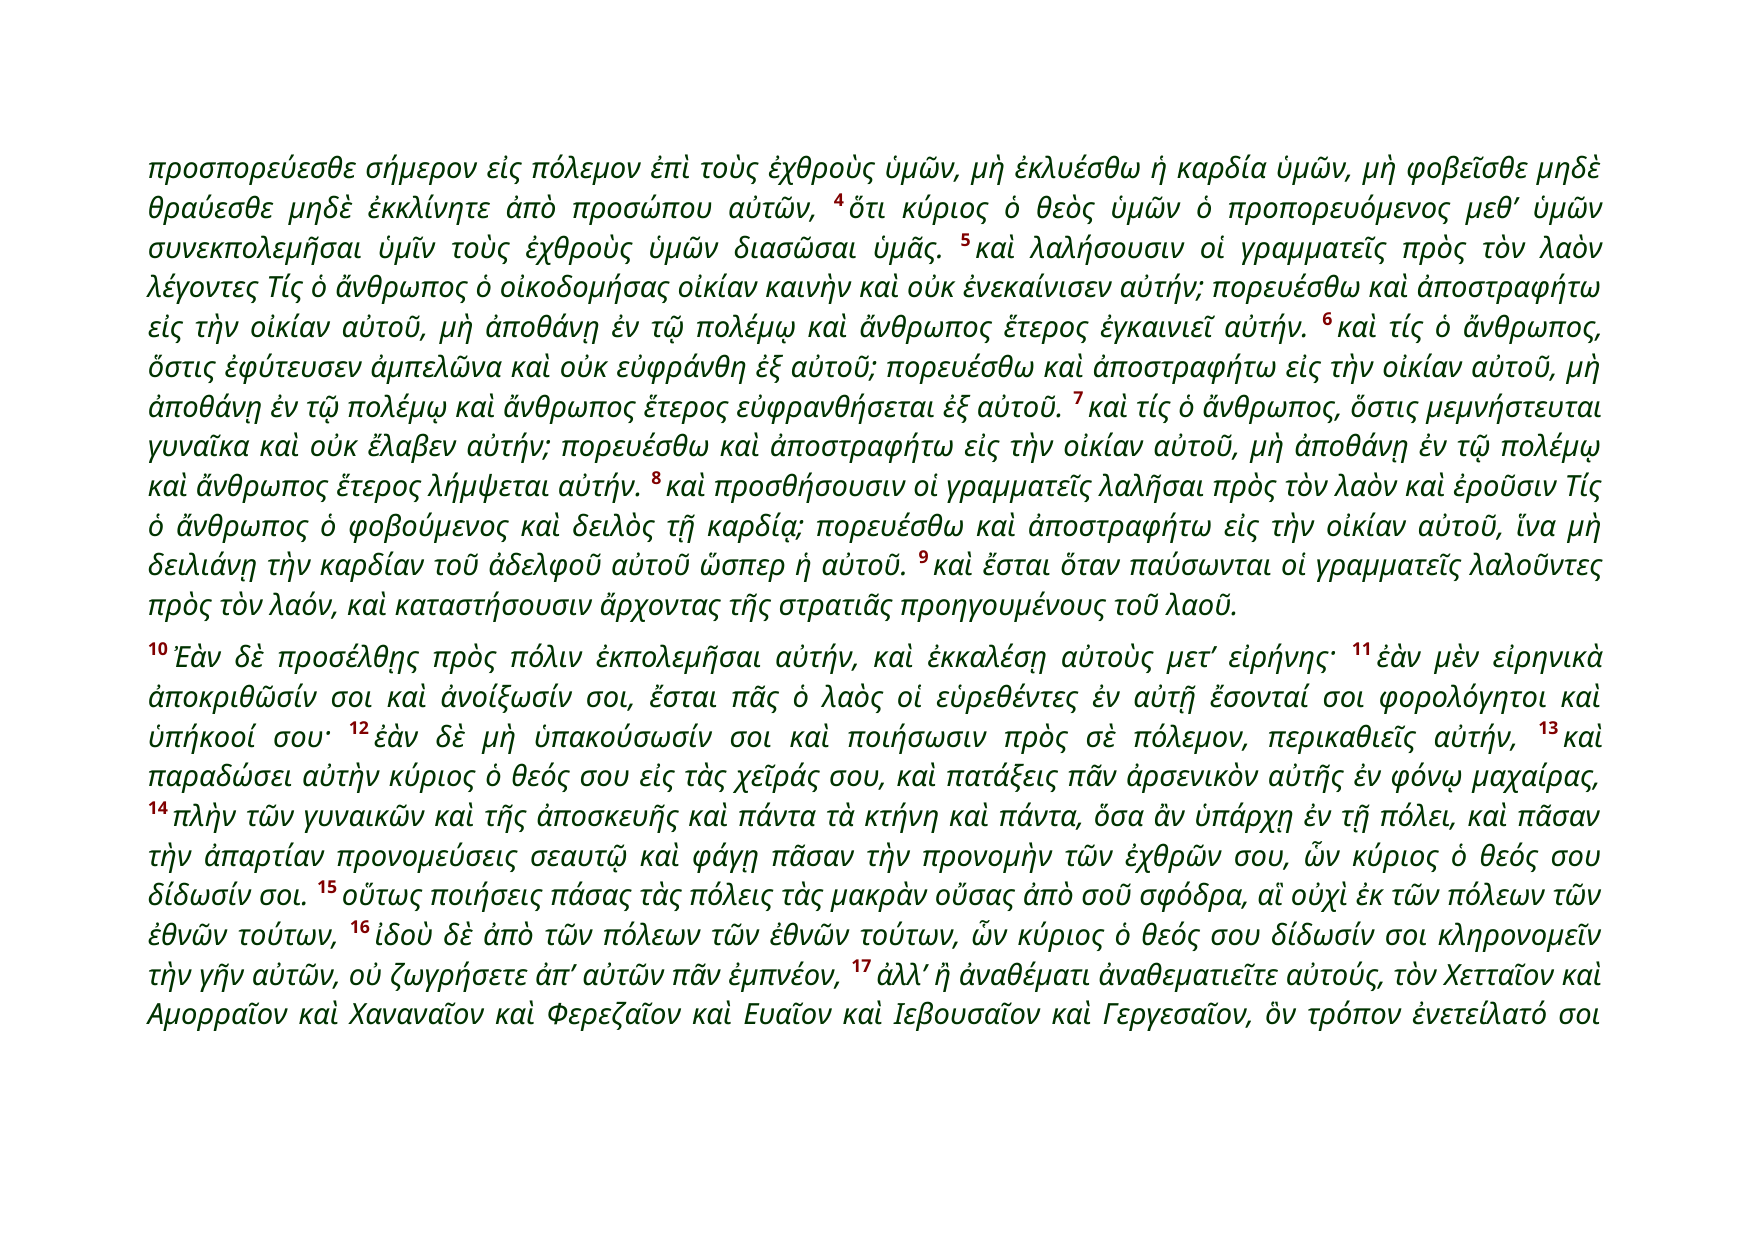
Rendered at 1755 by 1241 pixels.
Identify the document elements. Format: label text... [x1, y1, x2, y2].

text 10 Ἐὰν δὲ προσέλθῃς πρὸς πόλιν ἐκπολεμῆσαι αὐτήν, καὶ ἐκκαλέσῃ αὐτοὺς μετ’ εἰρήνης· 11 ἐὰν μὲν εἰρηνικὰ ἀποκριθῶσίν σοι καὶ ἀνοίξωσίν σοι, ἔσται πᾶς ὁ λαὸς οἱ εὑρεθέντες ἐν αὐτῇ ἔσονταί σοι φορολόγητοι καὶ ὑπήκοοί σου· 12 ἐὰν δὲ μὴ ὑπακούσωσίν σοι καὶ ποιήσωσιν πρὸς σὲ πόλεμον, περικαθιεῖς αὐτήν, 13 καὶ παραδώσει αὐτὴν κύριος ὁ θεός σου εἰς τὰς χεῖράς σου, καὶ πατάξεις πᾶν ἀρσενικὸν αὐτῆς ἐν φόνῳ μαχαίρας, 14 πλὴν τῶν γυναικῶν καὶ τῆς ἀποσκευῆς καὶ πάντα τὰ κτήνη καὶ πάντα, ὅσα ἂν ὑπάρχῃ ἐν τῇ πόλει, καὶ πᾶσαν τὴν ἀπαρτίαν προνομεύσεις σεαυτῷ καὶ φάγῃ πᾶσαν τὴν προνομὴν τῶν ἐχθρῶν σου, ὧν κύριος ὁ θεός σου δίδωσίν σοι. 15 οὕτως ποιήσεις πάσας τὰς πόλεις τὰς μακρὰν οὔσας ἀπὸ σοῦ σφόδρα, αἳ οὐχὶ ἐκ τῶν πόλεων τῶν ἐθνῶν τούτων, 16 ἰδοὺ δὲ ἀπὸ τῶν πόλεων τῶν ἐθνῶν τούτων, ὧν κύριος ὁ θεός σου δίδωσίν σοι κληρονομεῖν τὴν γῆν αὐτῶν, οὐ ζωγρήσετε ἀπ’ αὐτῶν πᾶν ἐμπνέον, 17 ἀλλ’ ἢ ἀναθέματι ἀναθεματιεῖτε αὐτούς, τὸν Χετταῖον καὶ Αμορραῖον καὶ Χαναναῖον καὶ Φερεζαῖον καὶ Ευαῖον καὶ Ιεβουσαῖον καὶ Γεργεσαῖον, ὃν τρόπον ἐνετείλατό σοι [148, 636, 1606, 1033]
text προσπορεύεσθε σήμερον εἰς πόλεμον ἐπὶ τοὺς ἐχθροὺς ὑμῶν, μὴ ἐκλυέσθω ἡ καρδία ὑμῶν, μὴ φοβεῖσθε μηδὲ θραύεσθε μηδὲ ἐκκλίνητε ἀπὸ προσώπου αὐτῶν, 4 ὅτι κύριος ὁ θεὸς ὑμῶν ὁ προπορευόμενος μεθ’ ὑμῶν συνεκπολεμῆσαι ὑμῖν τοὺς ἐχθροὺς ὑμῶν διασῶσαι ὑμᾶς. 5 καὶ λαλήσουσιν οἱ γραμματεῖς πρὸς τὸν λαὸν λέγοντες Τίς ὁ ἄνθρωπος ὁ οἰκοδομήσας οἰκίαν καινὴν καὶ οὐκ ἐνεκαίνισεν αὐτήν; πορευέσθω καὶ ἀποστραφήτω εἰς τὴν οἰκίαν αὐτοῦ, μὴ ἀποθάνῃ ἐν τῷ πολέμῳ καὶ ἄνθρωπος ἕτερος ἐγκαινιεῖ αὐτήν. 6 καὶ τίς ὁ ἄνθρωπος, ὅστις ἐφύτευσεν ἀμπελῶνα καὶ οὐκ εὐφράνθη ἐξ αὐτοῦ; πορευέσθω καὶ ἀποστραφήτω εἰς τὴν οἰκίαν αὐτοῦ, μὴ ἀποθάνῃ ἐν τῷ πολέμῳ καὶ ἄνθρωπος ἕτερος εὐφρανθήσεται ἐξ αὐτοῦ. 7 καὶ τίς ὁ ἄνθρωπος, ὅστις μεμνήστευται γυναῖκα καὶ οὐκ ἔλαβεν αὐτήν; πορευέσθω καὶ ἀποστραφήτω εἰς τὴν οἰκίαν αὐτοῦ, μὴ ἀποθάνῃ ἐν τῷ πολέμῳ καὶ ἄνθρωπος ἕτερος λήμψεται αὐτήν. 8 καὶ προσθήσουσιν οἱ γραμματεῖς λαλῆσαι πρὸς τὸν λαὸν καὶ ἐροῦσιν Τίς ὁ ἄνθρωπος ὁ φοβούμενος καὶ δειλὸς τῇ καρδίᾳ; πορευέσθω καὶ ἀποστραφήτω εἰς τὴν οἰκίαν αὐτοῦ, ἵνα μὴ δειλιάνῃ τὴν καρδίαν τοῦ ἀδελφοῦ αὐτοῦ ὥσπερ ἡ αὐτοῦ. 9 καὶ ἔσται ὅταν παύσωνται οἱ γραμματεῖς λαλοῦντες πρὸς τὸν λαόν, καὶ καταστήσουσιν ἄρχοντας τῆς στρατιᾶς προηγουμένους τοῦ λαοῦ. [148, 148, 1606, 624]
